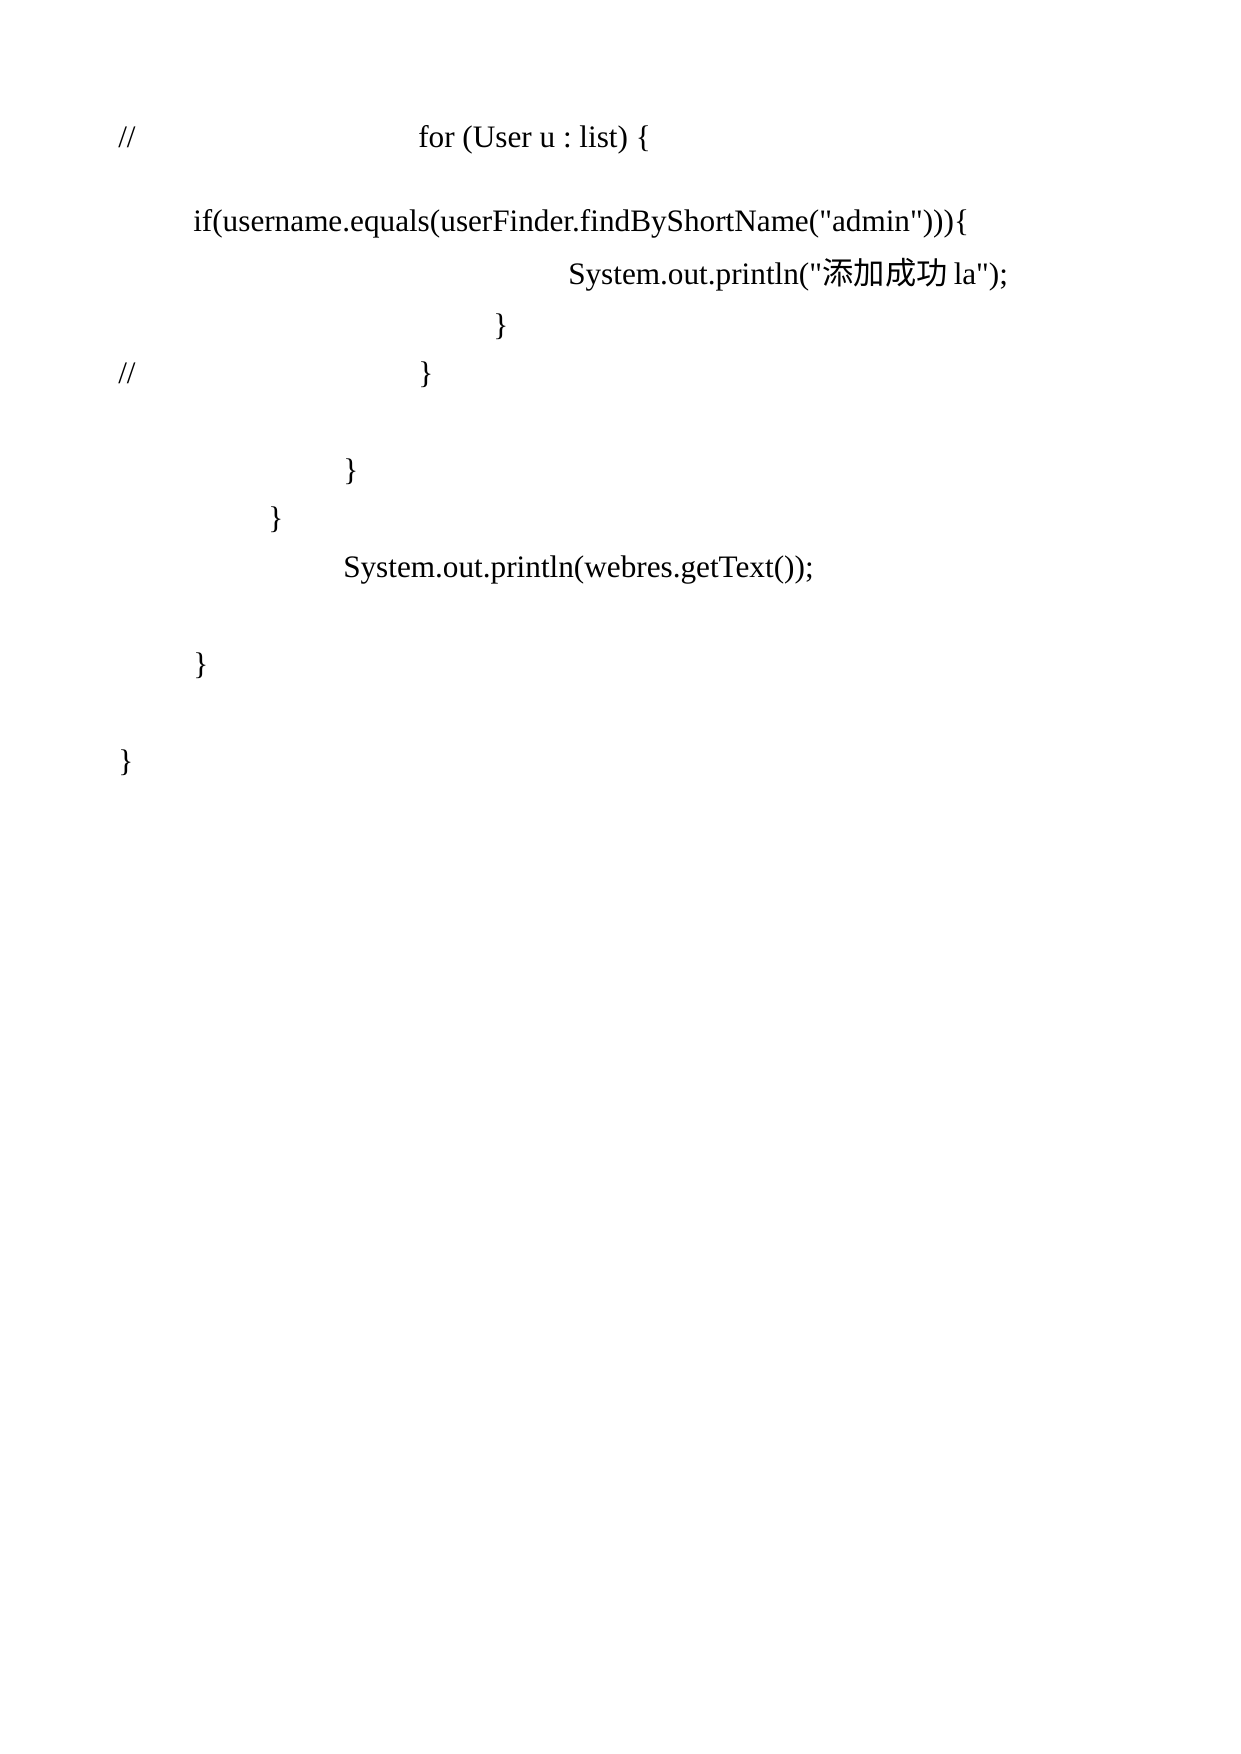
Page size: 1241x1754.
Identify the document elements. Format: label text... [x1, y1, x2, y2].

text } [118, 645, 1122, 681]
text System.out.println(webres.getText()); [118, 548, 1122, 584]
text // } [118, 354, 1122, 390]
text } [118, 306, 1122, 342]
text } [118, 500, 1122, 536]
text } [118, 451, 1122, 487]
text // for (User u : list) { [118, 118, 1122, 154]
text if(username.equals(userFinder.findByShortName("admin"))){ [118, 167, 1122, 238]
text System.out.println("添加成功la"); [118, 251, 1122, 293]
text } [118, 742, 1122, 778]
